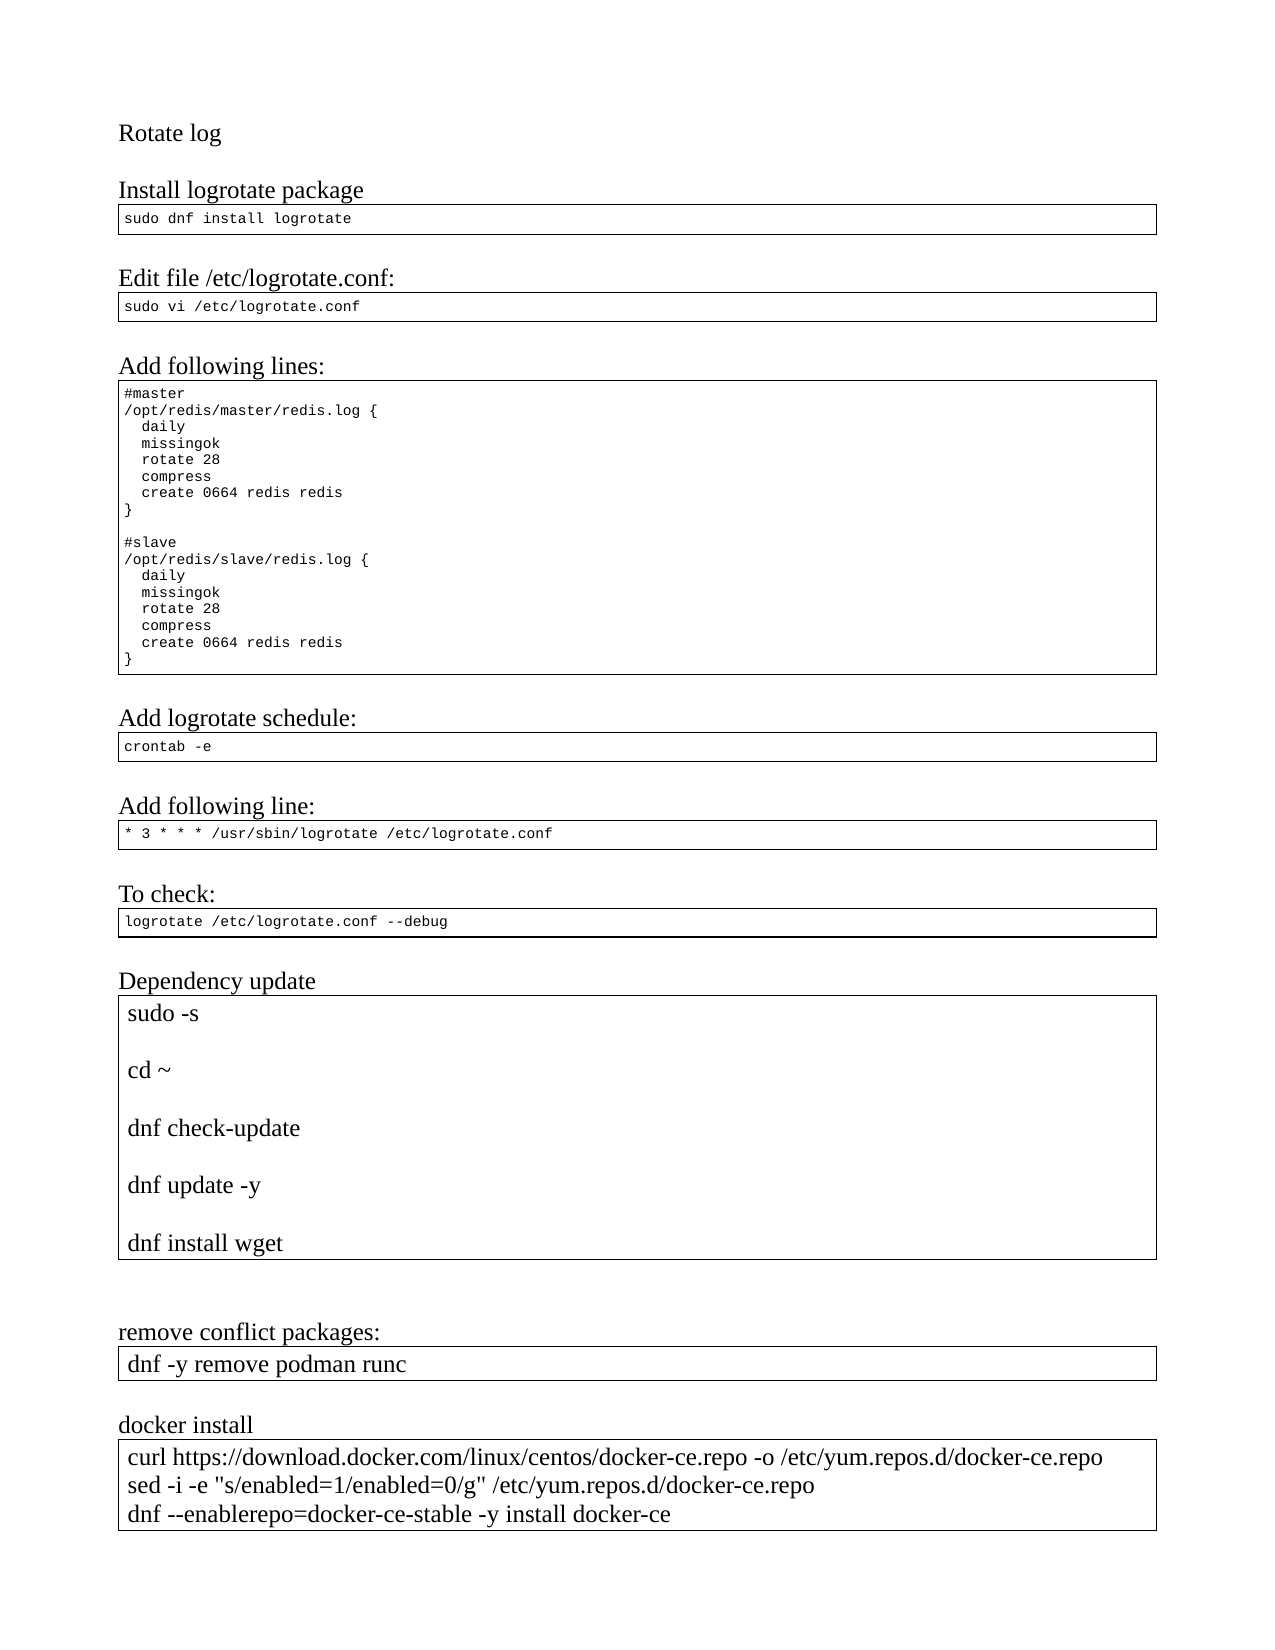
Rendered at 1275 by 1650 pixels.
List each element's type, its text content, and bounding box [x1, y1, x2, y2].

text remove conflict packages: [118, 1317, 1157, 1346]
text Add logrotate schedule: [118, 703, 1157, 732]
table_header * 3 * * * /usr/sbin/logrotate /etc/logrotate.conf [119, 821, 1156, 849]
table_header crontab -e [119, 733, 1156, 761]
text Add following line: [118, 791, 1157, 820]
text dnf -y remove podman runc [119, 1347, 1156, 1380]
text docker install [118, 1410, 1157, 1439]
text dnf install wget [119, 1225, 1156, 1259]
table_header #master /opt/redis/master/redis.log { daily missingok rotate 28 compress create 0664 redis redis } #slave /opt/redis/slave/redis.log { daily missingok rotate 28 compress create 0664 redis redis } [119, 381, 1156, 674]
text sed -i -e "s/enabled=1/enabled=0/g" /etc/yum.repos.d/docker-ce.repo [119, 1467, 1156, 1496]
text dnf --enablerepo=docker-ce-stable -y install docker-ce [119, 1496, 1156, 1530]
table_header sudo vi /etc/logrotate.conf [119, 293, 1156, 321]
text Rotate log [118, 118, 1157, 147]
text cd ~ [119, 1052, 1156, 1084]
text curl https://download.docker.com/linux/centos/docker-ce.repo -o /etc/yum.repos.d/docker-ce.repo [119, 1440, 1156, 1467]
text Dependency update [118, 966, 1157, 995]
text To check: [118, 879, 1157, 907]
text dnf check-update [119, 1110, 1156, 1142]
text dnf update -y [119, 1167, 1156, 1199]
text Edit file /etc/logrotate.conf: [118, 263, 1157, 292]
table_header logrotate /etc/logrotate.conf --debug [119, 909, 1156, 936]
text sudo -s [119, 996, 1156, 1027]
text Install logrotate package [118, 176, 1157, 204]
table_header sudo dnf install logrotate [119, 205, 1156, 233]
text Add following lines: [118, 351, 1157, 379]
